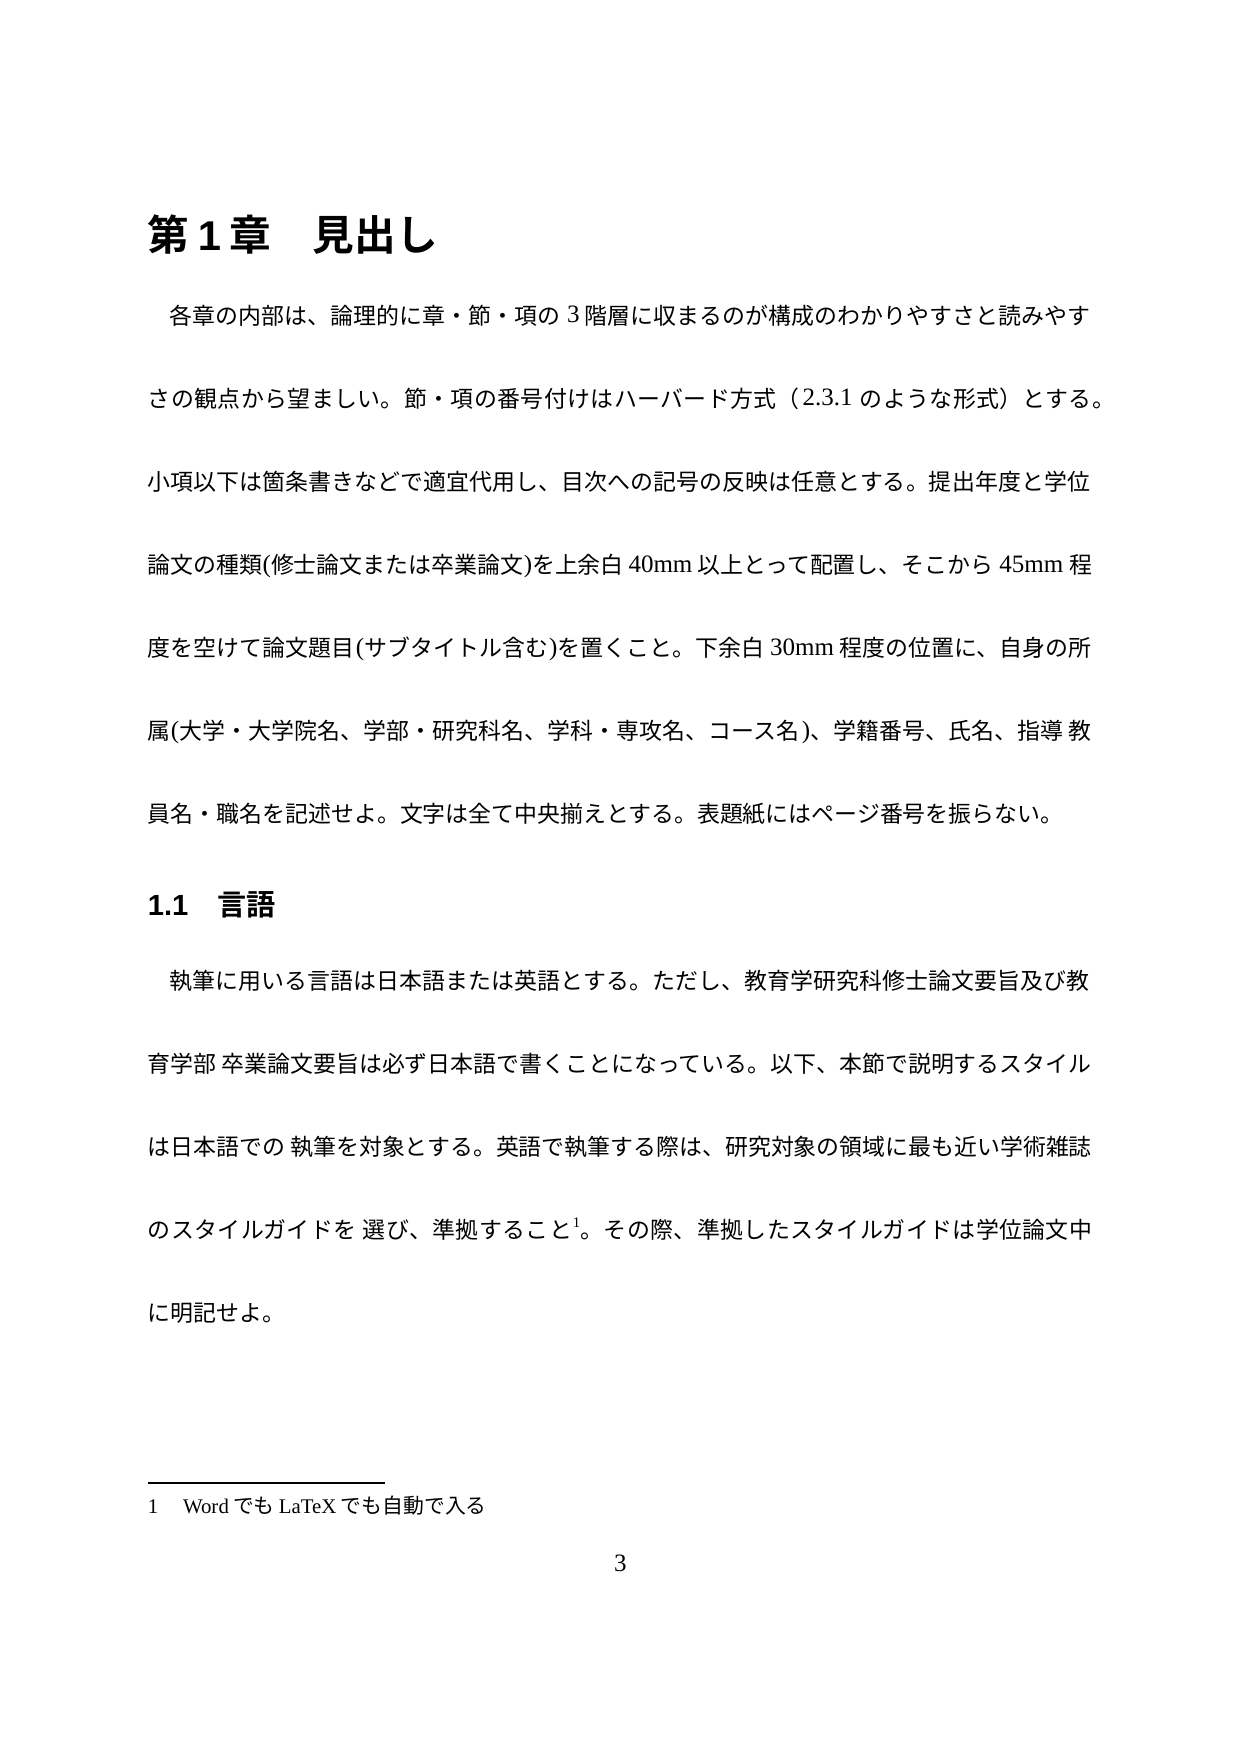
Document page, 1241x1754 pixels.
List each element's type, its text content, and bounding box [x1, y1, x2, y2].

text 各章の内部は、論理的に章・節・項の3階層に収まるのが構成のわかりやすさと読みやすさの観点から望ましい。節・項の番号付けはハーバード方式（2.3.1 のような形式）とする。小項以下は箇条書きなどで適宜代用し、目次への記号の反映は任意とする。提出年度と学位論文の種類(修士論文または卒業論文)を上余白40mm以上とって配置し、そこから 45mm 程度を空けて論文題目(サブタイトル含む)を置くこと。下余白30mm程度の位置に、自身の所属(大学・大学院名、学部・研究科名、学科・専攻名、コース名)、学籍番号、氏名、指導 教員名・職名を記述せよ。文字は全て中央揃えとする。表題紙にはページ番号を振らない。 [148, 275, 1093, 829]
subtitle 1.1 言語 [148, 882, 1093, 924]
text 執筆に用いる言語は日本語または英語とする。ただし、教育学研究科修士論文要旨及び教育学部 卒業論文要旨は必ず日本語で書くことになっている。以下、本節で説明するスタイルは日本語での 執筆を対象とする。英語で執筆する際は、研究対象の領域に最も近い学術雑誌のスタイルガイドを 選び、準拠すること。その際、準拠したスタイルガイドは学位論文中に明記せよ。 [148, 937, 1093, 1328]
text WordでもLaTeXでも自動で入る [148, 1489, 1093, 1519]
subtitle 第1章 見出し [148, 202, 1093, 262]
